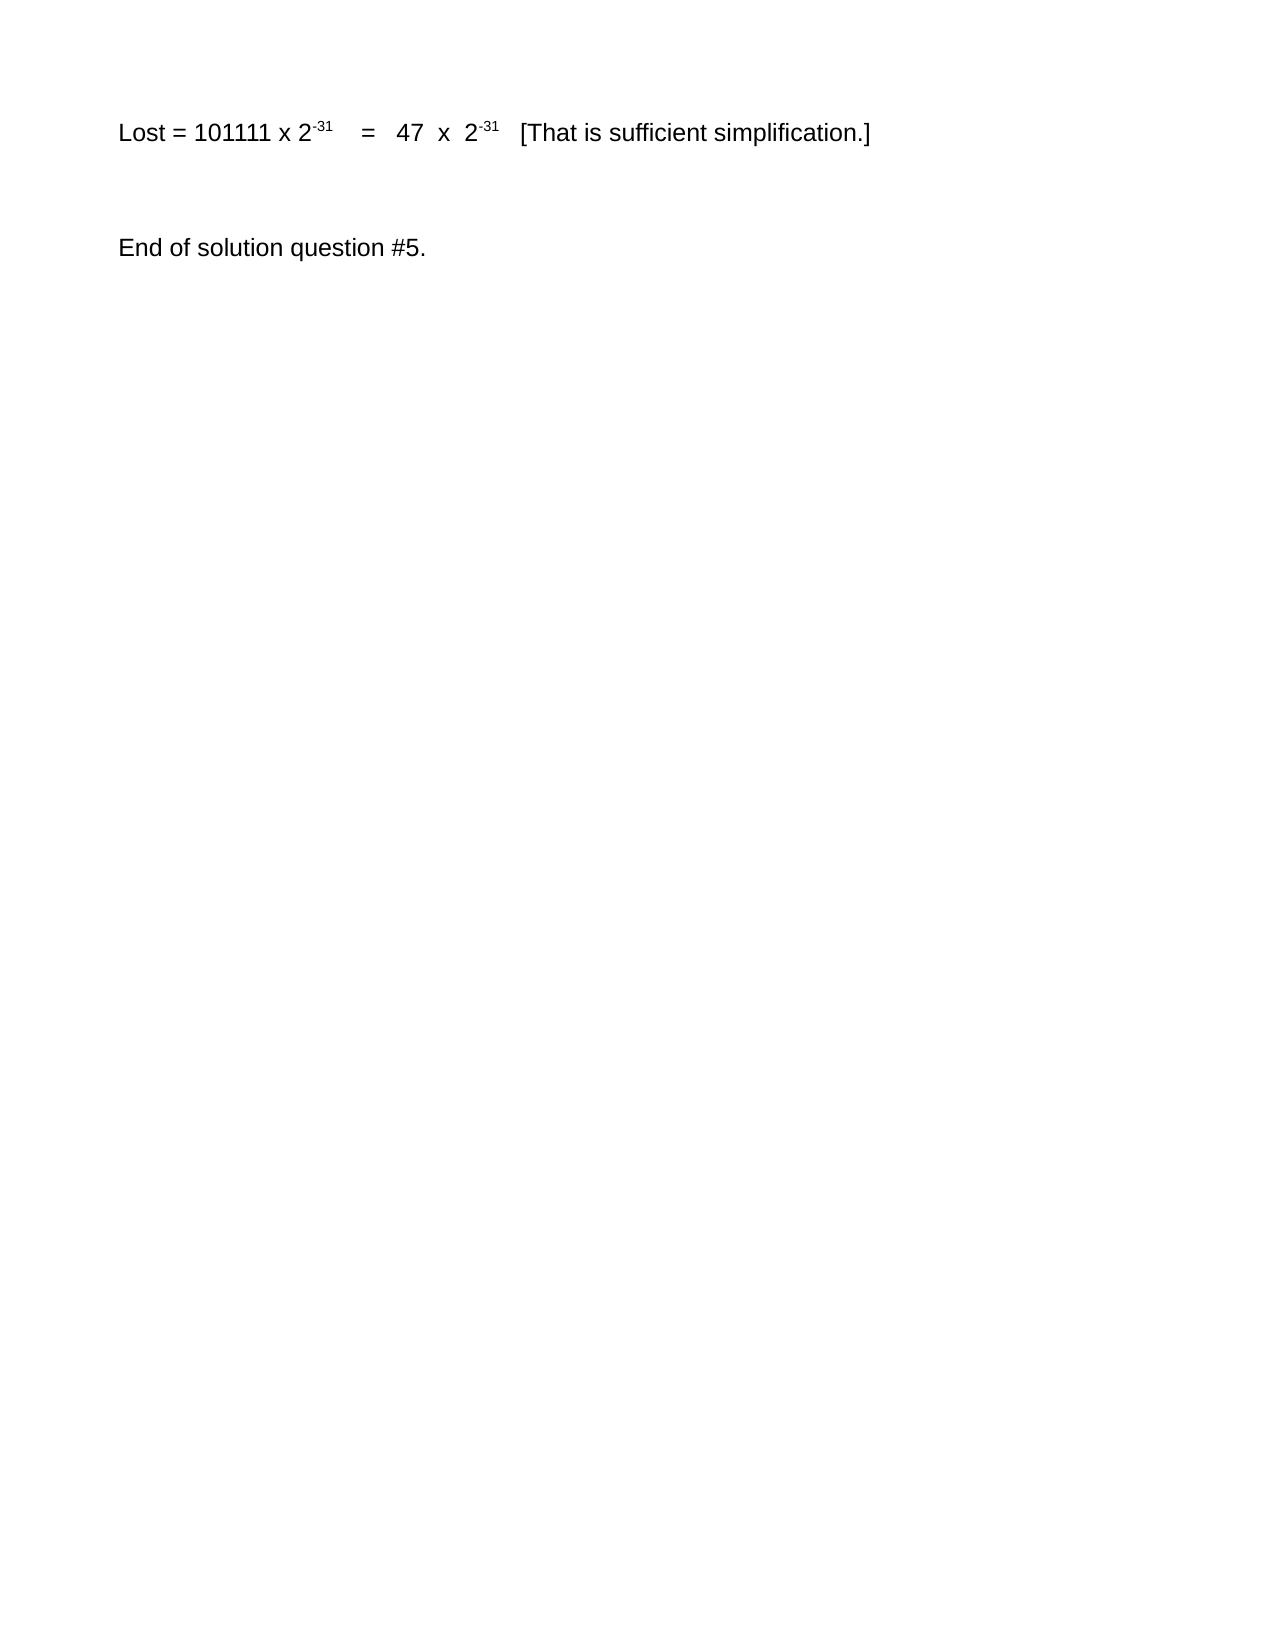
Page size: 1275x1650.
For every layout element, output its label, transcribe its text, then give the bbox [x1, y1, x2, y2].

text End of solution question #5. [118, 233, 1157, 262]
text Lost = 101111 x 2-31 = 47 x 2-31 [That is sufficient simplification.] [118, 118, 1157, 147]
